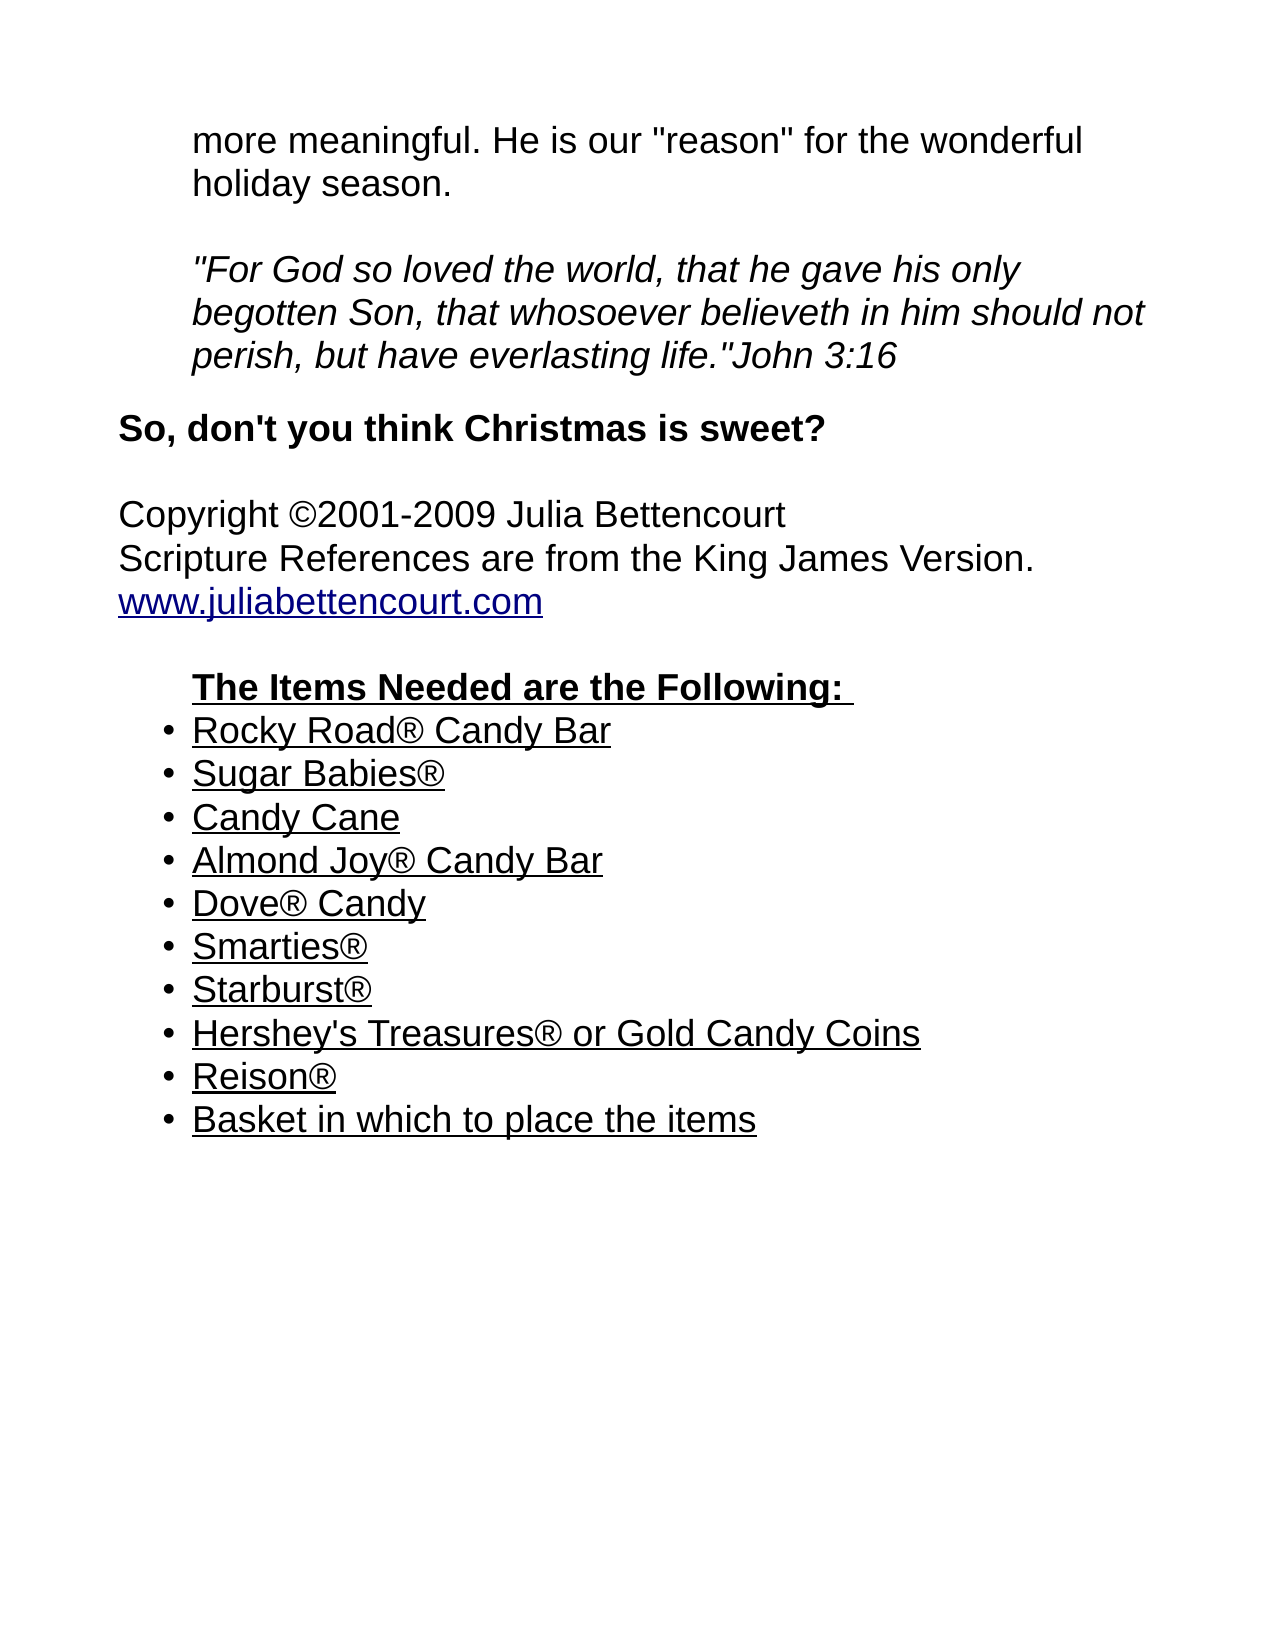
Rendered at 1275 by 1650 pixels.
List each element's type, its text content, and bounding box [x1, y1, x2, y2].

list Basket in which to place the items [162, 1097, 1157, 1141]
list Rocky Road® Candy Bar [162, 708, 1157, 751]
list Smarties® [162, 924, 1157, 968]
list Hershey's Treasures® or Gold Candy Coins [162, 1011, 1157, 1054]
list Almond Joy® Candy Bar [162, 838, 1157, 881]
list Sugar Babies® [162, 751, 1157, 795]
list Starburst® [162, 968, 1157, 1011]
list The Items Needed are the Following: [162, 665, 1157, 708]
list more meaningful. He is our "reason" for the wonderful holiday season. "For God so loved the world, that he gave his only begotten Son, that whosoever believeth in him should not perish, but have everlasting life."John 3:16 [162, 118, 1157, 377]
list Reison® [162, 1054, 1157, 1097]
list Dove® Candy [162, 881, 1157, 924]
list Candy Cane [162, 795, 1157, 838]
text So, don't you think Christmas is sweet? Copyright ©2001-2009 Julia Bettencourt Scripture References are from the King James Version. www.juliabettencourt.com [118, 406, 1157, 622]
